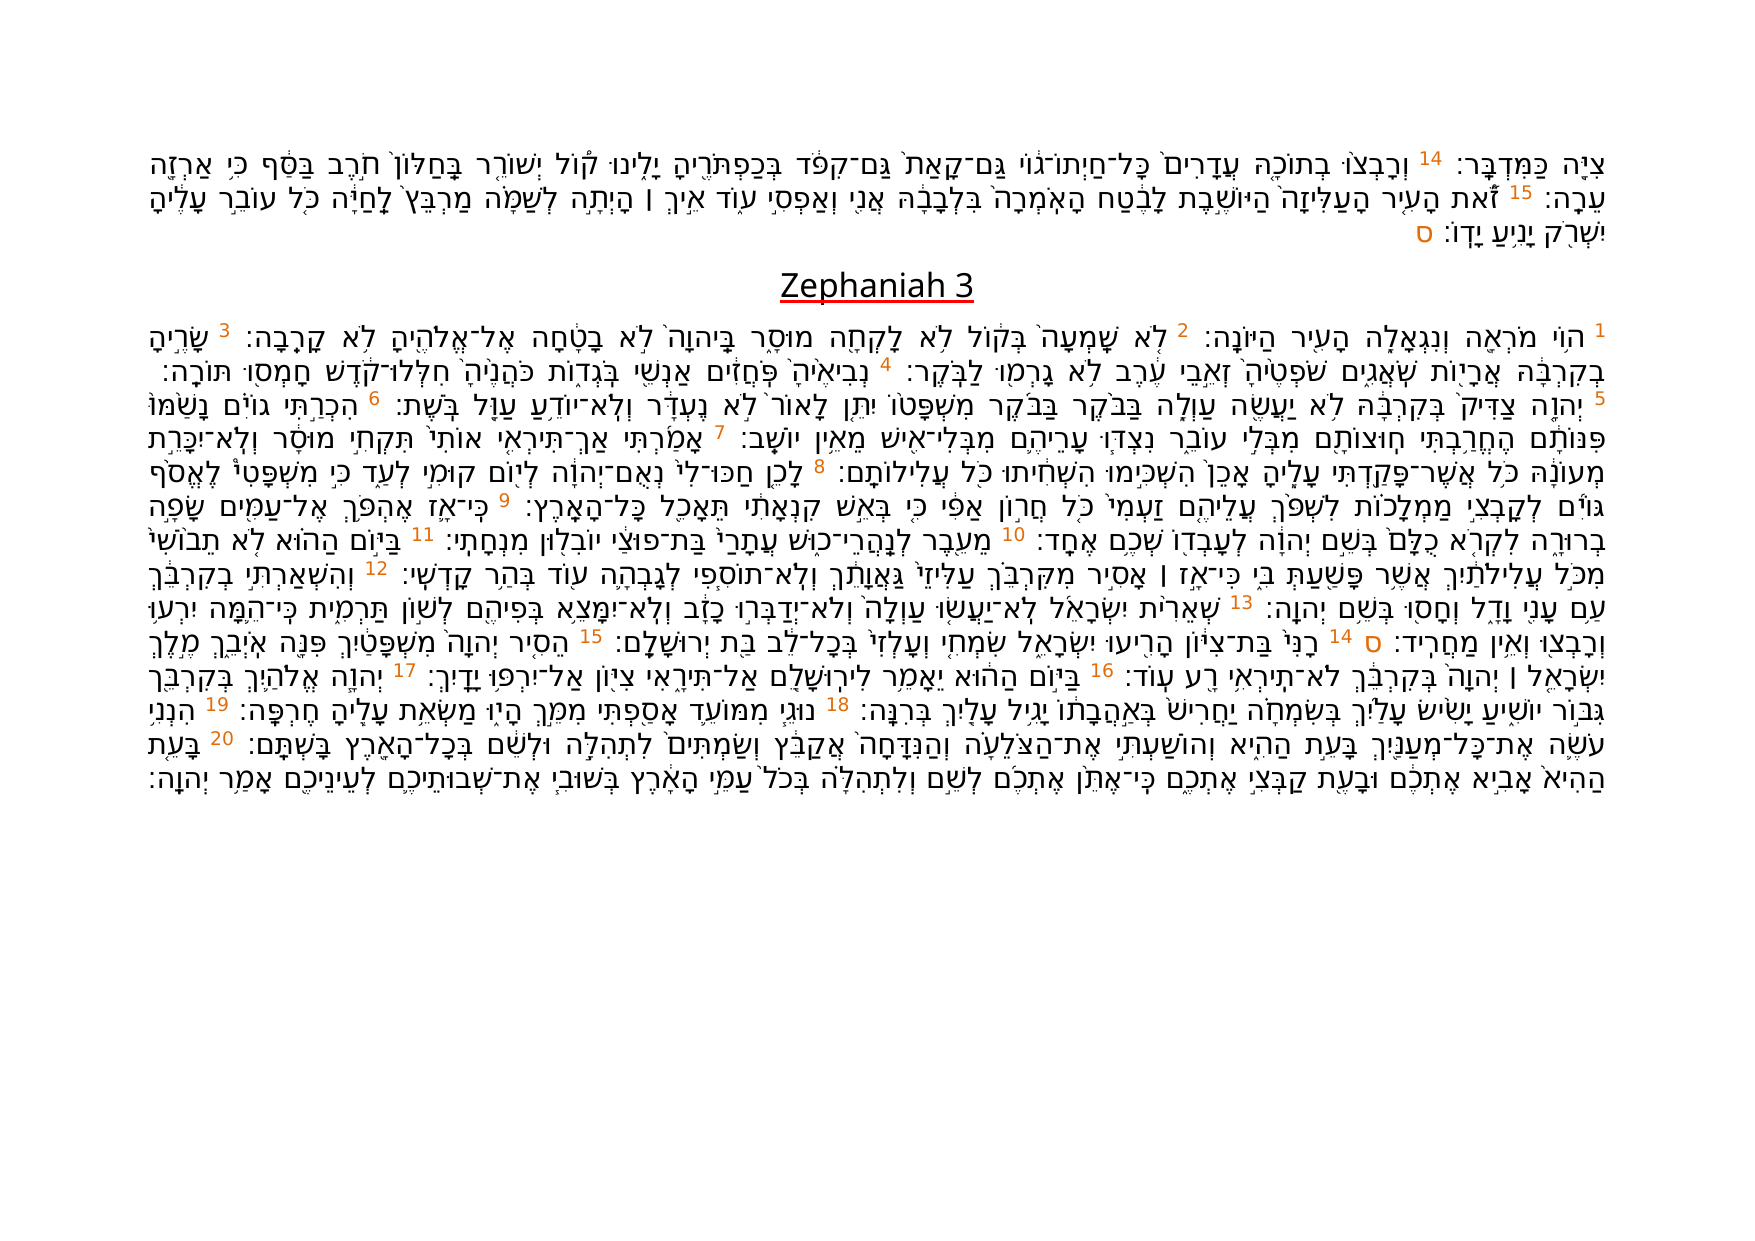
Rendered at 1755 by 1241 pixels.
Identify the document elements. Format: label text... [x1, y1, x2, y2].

text 1 הִֽתְקוֹשְׁשׁ֖וּ וָק֑וֹשּׁוּ הַגּ֖וֹי לֹ֥א נִכְסָֽף׃ 2 בְּטֶ֙רֶם֙ לֶ֣דֶת חֹ֔ק כְּמֹ֖ץ עָ֣בַר י֑וֹם בְּטֶ֣רֶם ׀ לֹא־יָב֣וֹא עֲלֵיכֶ֗ם חֲרוֹן֙ אַף־יְהוָ֔ה בְּטֶ֙רֶם֙ לֹא־יָב֣וֹא עֲלֵיכֶ֔ם י֖וֹם אַף־יְהוָֽה׃ ‬‬3 בַּקְּשׁ֤וּ אֶת־יְהוָה֙ כָּל־עַנְוֵ֣י הָאָ֔רֶץ אֲשֶׁ֥ר מִשְׁפָּט֖וֹ פָּעָ֑לוּ בַּקְּשׁוּ־צֶ֙דֶק֙ בַּקְּשׁ֣וּ עֲנָוָ֔ה אוּלַי֙ תִּסָּ֣תְר֔וּ בְּי֖וֹם אַף־יְהוָֽה׃ ‬‬4 כִּ֤י עַזָּה֙ עֲזוּבָ֣ה תִֽהְיֶ֔ה וְאַשְׁקְל֖וֹן לִשְׁמָמָ֑ה אַשְׁדּ֗וֹד בַּֽצָּהֳרַ֙יִם֙ יְגָ֣רְשׁ֔וּהָ וְעֶקְר֖וֹן תֵּעָקֵֽר׃ ס ‬‬5 ה֗וֹי יֹֽשְׁבֵ֛י חֶ֥בֶל הַיָּ֖ם גּ֣וֹי כְּרֵתִ֑ים דְּבַר־יְהוָ֣ה עֲלֵיכֶ֗ם כְּנַ֙עַן֙ אֶ֣רֶץ פְּלִשְׁתִּ֔ים וְהַאֲבַדְתִּ֖יךְ מֵאֵ֥ין יוֹשֵֽׁב׃ ‬‬6 וְֽהָיְתָ֞ה חֶ֣בֶל הַיָּ֗ם נְוֺ֛ת כְּרֹ֥ת רֹעִ֖ים וְגִדְר֥וֹת צֹֽאן׃ ‬‬7 וְהָ֣יָה חֶ֗בֶל לִשְׁאֵרִ֛ית בֵּ֥ית יְהוּדָ֖ה עֲלֵיהֶ֣ם יִרְע֑וּן בְּבָתֵּ֣י אַשְׁקְל֗וֹן בָּעֶ֙רֶב֙ יִרְבָּצ֔וּן כִּ֧י יִפְקְדֵ֛ם יְהוָ֥ה אֱלֹהֵיהֶ֖ם וְשָׁ֥ב *שבותם **שְׁבִיתָֽם׃ ‬‬8 שָׁמַ֙עְתִּי֙ חֶרְפַּ֣ת מוֹאָ֔ב וְגִדּוּפֵ֖י בְּנֵ֣י עַמּ֑וֹן אֲשֶׁ֤ר חֵֽרְפוּ֙ אֶת־עַמִּ֔י וַיַּגְדִּ֖ילוּ עַל־גְּבוּלָֽם׃ ‬‬9 לָכֵ֣ן חַי־אָ֡נִי נְאֻם֩ יְהוָ֨ה צְבָא֜וֹת אֱלֹהֵ֣י יִשְׂרָאֵ֗ל כִּֽי־מוֹאָ֞ב כִּסְדֹ֤ם תִּֽהְיֶה֙ וּבְנֵ֤י עַמּוֹן֙ כַּֽעֲמֹרָ֔ה מִמְשַׁ֥ק חָר֛וּל וּמִכְרֵה־מֶ֥לַח וּשְׁמָמָ֖ה עַד־עוֹלָ֑ם שְׁאֵרִ֤ית עַמִּי֙ יְבָזּ֔וּם וְיֶ֥תֶר *גוי **גּוֹיִ֖י יִנְחָלֽוּם׃ ‬‬10 זֹ֥את לָהֶ֖ם תַּ֣חַת גְּאוֹנָ֑ם כִּ֤י חֵֽרְפוּ֙ וַיַּגְדִּ֔לוּ עַל־עַ֖ם יְהוָ֥ה צְבָאֽוֹת׃ ‬‬11 נוֹרָ֤א יְהוָה֙ עֲלֵיהֶ֔ם כִּ֣י רָזָ֔ה אֵ֖ת כָּל־אֱלֹהֵ֣י הָאָ֑רֶץ וְיִשְׁתַּֽחֲווּ־לוֹ֙ אִ֣ישׁ מִמְּקוֹמ֔וֹ כֹּ֖ל אִיֵּ֥י הַגּוֹיִֽם׃ ‬‬12 גַּם־אַתֶּ֣ם כּוּשִׁ֔ים חַֽלְלֵ֥י חַרְבִּ֖י הֵֽמָּה׃ ‬‬13 וְיֵ֤ט יָדוֹ֙ עַל־צָפ֔וֹן וִֽיאַבֵּ֖ד אֶת־אַשּׁ֑וּר וְיָשֵׂ֤ם אֶת־נִֽינְוֵה֙ לִשְׁמָמָ֔ה צִיָּ֖ה כַּמִּדְבָּֽר׃ ‬‬14 וְרָבְצ֨וּ בְתוֹכָ֤הּ עֲדָרִים֙ כָּל־חַיְתוֹ־ג֔וֹי גַּם־קָאַת֙ גַּם־קִפֹּ֔ד בְּכַפְתֹּרֶ֖יהָ יָלִ֑ינוּ ק֠וֹל יְשׁוֹרֵ֤ר בַּֽחַלּוֹן֙ חֹ֣רֶב בַּסַּ֔ף כִּ֥י אַרְזָ֖ה עֵרָֽה׃ ‬‬15 זֹ֞֠את הָעִ֤יר הָעַלִּיזָה֙ הַיּוֹשֶׁ֣בֶת לָבֶ֔טַח הָאֹֽמְרָה֙ בִּלְבָבָ֔הּ אֲנִ֖י וְאַפְסִ֣י ע֑וֹד אֵ֣יךְ ׀ הָיְתָ֣ה לְשַׁמָּ֗ה מַרְבֵּץ֙ לַֽחַיָּ֔ה כֹּ֚ל עוֹבֵ֣ר עָלֶ֔יהָ יִשְׁרֹ֖ק יָנִ֥יעַ יָדֽוֹ׃ ס ‬‬‬‬‬‬‬‬‬‬‬‬‬‬‬‬ [148, 148, 1606, 249]
text Zephaniah 3 [148, 262, 1606, 307]
text 1 ה֥וֹי מֹרְאָ֖ה וְנִגְאָלָ֑ה הָעִ֖יר הַיּוֹנָֽה׃ 2 לֹ֤א שָֽׁמְעָה֙ בְּק֔וֹל לֹ֥א לָקְחָ֖ה מוּסָ֑ר בַּֽיהוָה֙ לֹ֣א בָטָ֔חָה אֶל־אֱלֹהֶ֖יהָ לֹ֥א קָרֵֽבָה׃ ‬‬3 שָׂרֶ֣יהָ בְקִרְבָּ֔הּ אֲרָי֖וֹת שֹֽׁאֲגִ֑ים שֹׁפְטֶ֙יהָ֙ זְאֵ֣בֵי עֶ֔רֶב לֹ֥א גָרְמ֖וּ לַבֹּֽקֶר׃ ‬‬4 נְבִיאֶ֙יהָ֙ פֹּֽחֲזִ֔ים אַנְשֵׁ֖י בֹּֽגְד֑וֹת כֹּהֲנֶ֙יהָ֙ חִלְּלוּ־קֹ֔דֶשׁ חָמְס֖וּ תּוֹרָֽה׃ ‬‬5 יְהוָ֤ה צַדִּיק֙ בְּקִרְבָּ֔הּ לֹ֥א יַעֲשֶׂ֖ה עַוְלָ֑ה בַּבֹּ֨קֶר בַּבֹּ֜קֶר מִשְׁפָּט֨וֹ יִתֵּ֤ן לָאוֹר֙ לֹ֣א נֶעְדָּ֔ר וְלֹֽא־יוֹדֵ֥עַ עַוָּ֖ל בֹּֽשֶׁת׃ ‬‬6 הִכְרַ֣תִּי גוֹיִ֗ם נָשַׁ֙מּוּ֙ פִּנּוֹתָ֔ם הֶחֱרַ֥בְתִּי חֽוּצוֹתָ֖ם מִבְּלִ֣י עוֹבֵ֑ר נִצְדּ֧וּ עָרֵיהֶ֛ם מִבְּלִי־אִ֖ישׁ מֵאֵ֥ין יוֹשֵֽׁב׃ ‬‬7 אָמַ֜רְתִּי אַךְ־תִּירְאִ֤י אוֹתִי֙ תִּקְחִ֣י מוּסָ֔ר וְלֹֽא־יִכָּרֵ֣ת מְעוֹנָ֔הּ כֹּ֥ל אֲשֶׁר־פָּקַ֖דְתִּי עָלֶ֑יהָ אָכֵן֙ הִשְׁכִּ֣ימוּ הִשְׁחִ֔יתוּ כֹּ֖ל עֲלִילוֹתָֽם׃ ‬‬8 לָכֵ֤ן חַכּוּ־לִי֙ נְאֻם־יְהוָ֔ה לְי֖וֹם קוּמִ֣י לְעַ֑ד כִּ֣י מִשְׁפָּטִי֩ לֶאֱסֹ֨ף גּוֹיִ֜ם לְקָבְצִ֣י מַמְלָכ֗וֹת לִשְׁפֹּ֨ךְ עֲלֵיהֶ֤ם זַעְמִי֙ כֹּ֚ל חֲר֣וֹן אַפִּ֔י כִּ֚י בְּאֵ֣שׁ קִנְאָתִ֔י תֵּאָכֵ֖ל כָּל־הָאָֽרֶץ׃ ‬‬9 כִּֽי־אָ֛ז אֶהְפֹּ֥ךְ אֶל־עַמִּ֖ים שָׂפָ֣ה בְרוּרָ֑ה לִקְרֹ֤א כֻלָּם֙ בְּשֵׁ֣ם יְהוָ֔ה לְעָבְד֖וֹ שְׁכֶ֥ם אֶחָֽד׃ ‬‬10 מֵעֵ֖בֶר לְנַֽהֲרֵי־כ֑וּשׁ עֲתָרַי֙ בַּת־פוּצַ֔י יוֹבִל֖וּן מִנְחָתִֽי׃ ‬‬11 בַּיּ֣וֹם הַה֗וּא לֹ֤א תֵב֙וֹשִׁי֙ מִכֹּ֣ל עֲלִילֹתַ֔יִךְ אֲשֶׁ֥ר פָּשַׁ֖עַתְּ בִּ֑י כִּי־אָ֣ז ׀ אָסִ֣יר מִקִּרְבֵּ֗ךְ עַלִּיזֵי֙ גַּאֲוָתֵ֔ךְ וְלֹֽא־תוֹסִ֧פִי לְגָבְהָ֛ה ע֖וֹד בְּהַ֥ר קָדְשִֽׁי׃ ‬‬12 וְהִשְׁאַרְתִּ֣י בְקִרְבֵּ֔ךְ עַ֥ם עָנִ֖י וָדָ֑ל וְחָס֖וּ בְּשֵׁ֥ם יְהוָֽה׃ ‬‬13 שְׁאֵרִ֨ית יִשְׂרָאֵ֜ל לֹֽא־יַעֲשׂ֤וּ עַוְלָה֙ וְלֹא־יְדַבְּר֣וּ כָזָ֔ב וְלֹֽא־יִמָּצֵ֥א בְּפִיהֶ֖ם לְשׁ֣וֹן תַּרְמִ֑ית כִּֽי־הֵ֛מָּה יִרְע֥וּ וְרָבְצ֖וּ וְאֵ֥ין מַחֲרִֽיד׃ ס ‬‬14 רָנִּי֙ בַּת־צִיּ֔וֹן הָרִ֖יעוּ יִשְׂרָאֵ֑ל שִׂמְחִ֤י וְעָלְזִי֙ בְּכָל־לֵ֔ב בַּ֖ת יְרוּשָׁלָֽ͏ִם׃ ‬‬15 הֵסִ֤יר יְהוָה֙ מִשְׁפָּטַ֔יִךְ פִּנָּ֖ה אֹֽיְבֵ֑ךְ מֶ֣לֶךְ יִשְׂרָאֵ֤ל ׀ יְהוָה֙ בְּקִרְבֵּ֔ךְ לֹא־תִֽירְאִ֥י רָ֖ע עֽוֹד׃ ‬‬16 בַּיּ֣וֹם הַה֔וּא יֵאָמֵ֥ר לִירֽוּשָׁלַ֖͏ִם אַל־תִּירָ֑אִי צִיּ֖וֹן אַל־יִרְפּ֥וּ יָדָֽיִךְ׃ ‬‬17 יְהוָ֧ה אֱלֹהַ֛יִךְ בְּקִרְבֵּ֖ך גִּבּ֣וֹר יוֹשִׁ֑יעַ יָשִׂ֨ישׂ עָלַ֜יִךְ בְּשִׂמְחָ֗ה יַחֲרִישׁ֙ בְּאַ֣הֲבָת֔וֹ יָגִ֥יל עָלַ֖יִךְ בְּרִנָּֽה׃ ‬‬18 נוּגֵ֧י מִמּוֹעֵ֛ד אָסַ֖פְתִּי מִמֵּ֣ךְ הָי֑וּ מַשְׂאֵ֥ת עָלֶ֖יהָ חֶרְפָּֽה׃ ‬‬19 הִנְנִ֥י עֹשֶׂ֛ה אֶת־כָּל־מְעַנַּ֖יִךְ בָּעֵ֣ת הַהִ֑יא וְהוֹשַׁעְתִּ֣י אֶת־הַצֹּלֵעָ֗ה וְהַנִּדָּחָה֙ אֲקַבֵּ֔ץ וְשַׂמְתִּים֙ לִתְהִלָּ֣ה וּלְשֵׁ֔ם בְּכָל־הָאָ֖רֶץ בָּשְׁתָּֽם׃ ‬‬20 בָּעֵ֤ת הַהִיא֙ אָבִ֣יא אֶתְכֶ֔ם וּבָעֶ֖ת קַבְּצִ֣י אֶתְכֶ֑ם כִּֽי־אֶתֵּ֨ן אֶתְכֶ֜ם לְשֵׁ֣ם וְלִתְהִלָּ֗ה בְּכֹל֙ עַמֵּ֣י הָאָ֔רֶץ בְּשׁוּבִ֧י אֶת־שְׁבוּתֵיכֶ֛ם לְעֵינֵיכֶ֖ם אָמַ֥ר יְהוָֽה׃ ‬‬‬‬‬‬‬‬‬‬‬‬‬‬‬‬‬‬‬‬‬ [148, 320, 1606, 829]
